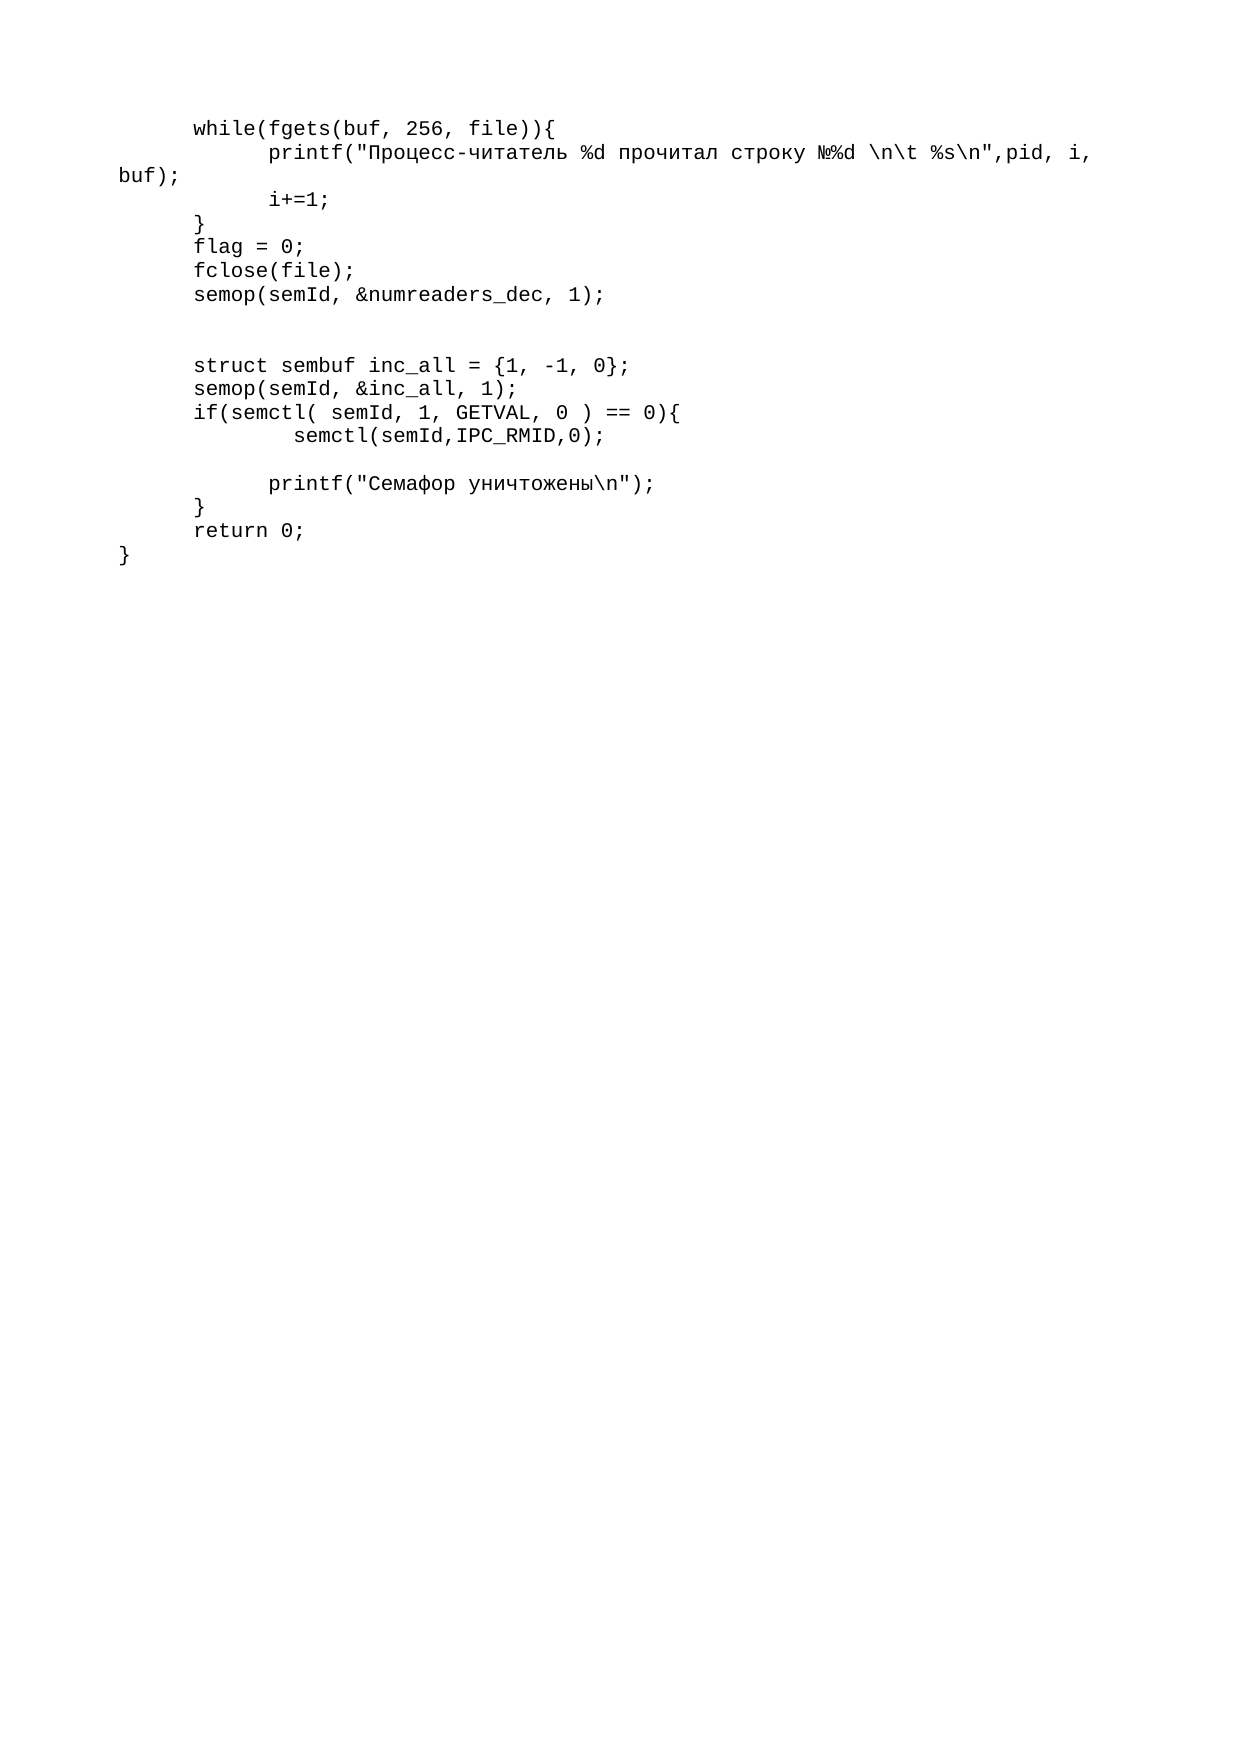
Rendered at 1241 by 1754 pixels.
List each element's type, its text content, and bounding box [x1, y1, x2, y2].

text } [118, 496, 1122, 520]
text while(fgets(buf, 256, file)){ [118, 118, 1122, 142]
text printf("Процесс-читатель %d прочитал строку №%d \n\t %s\n",pid, i, buf); [118, 142, 1122, 189]
text i+=1; [118, 189, 1122, 213]
text fclose(file); [118, 260, 1122, 284]
text semop(semId, &inc_all, 1); [118, 378, 1122, 402]
text semctl(semId,IPC_RMID,0); [118, 426, 1122, 449]
text } [118, 213, 1122, 236]
text } [118, 544, 1122, 567]
text if(semctl( semId, 1, GETVAL, 0 ) == 0){ [118, 402, 1122, 426]
text struct sembuf inc_all = {1, -1, 0}; [118, 354, 1122, 378]
text printf("Семафор уничтожены\n"); [118, 473, 1122, 496]
text semop(semId, &numreaders_dec, 1); [118, 284, 1122, 307]
text flag = 0; [118, 236, 1122, 260]
text return 0; [118, 520, 1122, 544]
